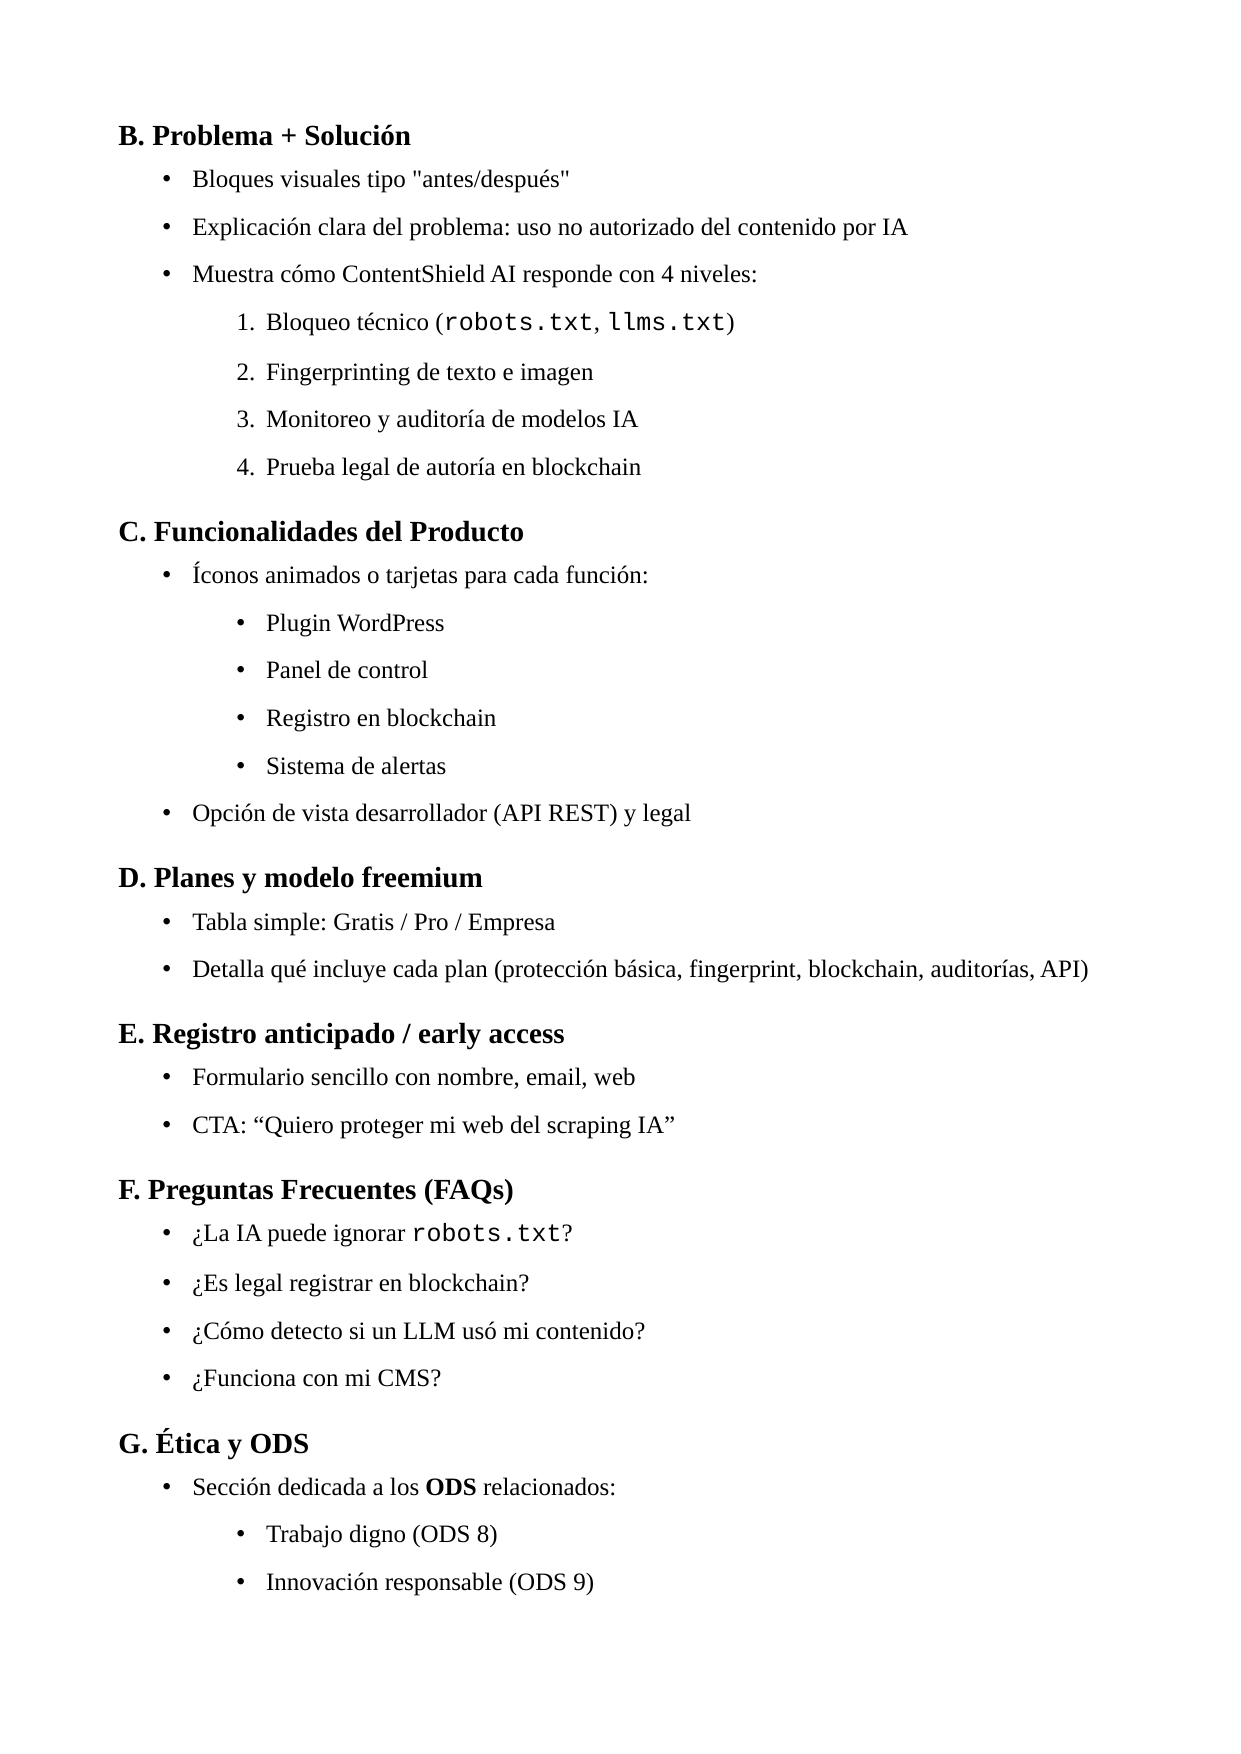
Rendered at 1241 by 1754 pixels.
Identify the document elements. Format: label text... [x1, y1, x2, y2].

list Tabla simple: Gratis / Pro / Empresa [162, 907, 1122, 935]
list Opción de vista desarrollador (API REST) y legal [162, 798, 1122, 827]
list CTA: “Quiero proteger mi web del scraping IA” [162, 1110, 1122, 1139]
list Bloqueo técnico (robots.txt, llms.txt) [236, 307, 1122, 338]
list Bloques visuales tipo "antes/después" [162, 164, 1122, 193]
list Sección dedicada a los ODS relacionados: [162, 1472, 1122, 1501]
list Innovación responsable (ODS 9) [236, 1567, 1122, 1596]
subtitle B. Problema + Solución [118, 118, 1122, 152]
subtitle F. Preguntas Frecuentes (FAQs) [118, 1172, 1122, 1206]
list Trabajo digno (ODS 8) [236, 1519, 1122, 1548]
list Explicación clara del problema: uso no autorizado del contenido por IA [162, 212, 1122, 241]
list ¿Funciona con mi CMS? [162, 1363, 1122, 1392]
list Sistema de alertas [236, 751, 1122, 779]
list Monitoreo y auditoría de modelos IA [236, 404, 1122, 433]
list Formulario sencillo con nombre, email, web [162, 1062, 1122, 1091]
list Fingerprinting de texto e imagen [236, 357, 1122, 386]
subtitle E. Registro anticipado / early access [118, 1016, 1122, 1050]
list Panel de control [236, 656, 1122, 684]
list ¿Cómo detecto si un LLM usó mi contenido? [162, 1316, 1122, 1345]
list Registro en blockchain [236, 703, 1122, 732]
list Plugin WordPress [236, 608, 1122, 637]
subtitle G. Ética y ODS [118, 1426, 1122, 1459]
list Prueba legal de autoría en blockchain [236, 452, 1122, 481]
list ¿Es legal registrar en blockchain? [162, 1268, 1122, 1297]
list Muestra cómo ContentShield AI responde con 4 niveles: [162, 259, 1122, 288]
list ¿La IA puede ignorar robots.txt? [162, 1218, 1122, 1249]
list Íconos animados o tarjetas para cada función: [162, 560, 1122, 589]
subtitle D. Planes y modelo freemium [118, 861, 1122, 894]
list Detalla qué incluye cada plan (protección básica, fingerprint, blockchain, auditorías, API) [162, 954, 1122, 983]
subtitle C. Funcionalidades del Producto [118, 514, 1122, 548]
